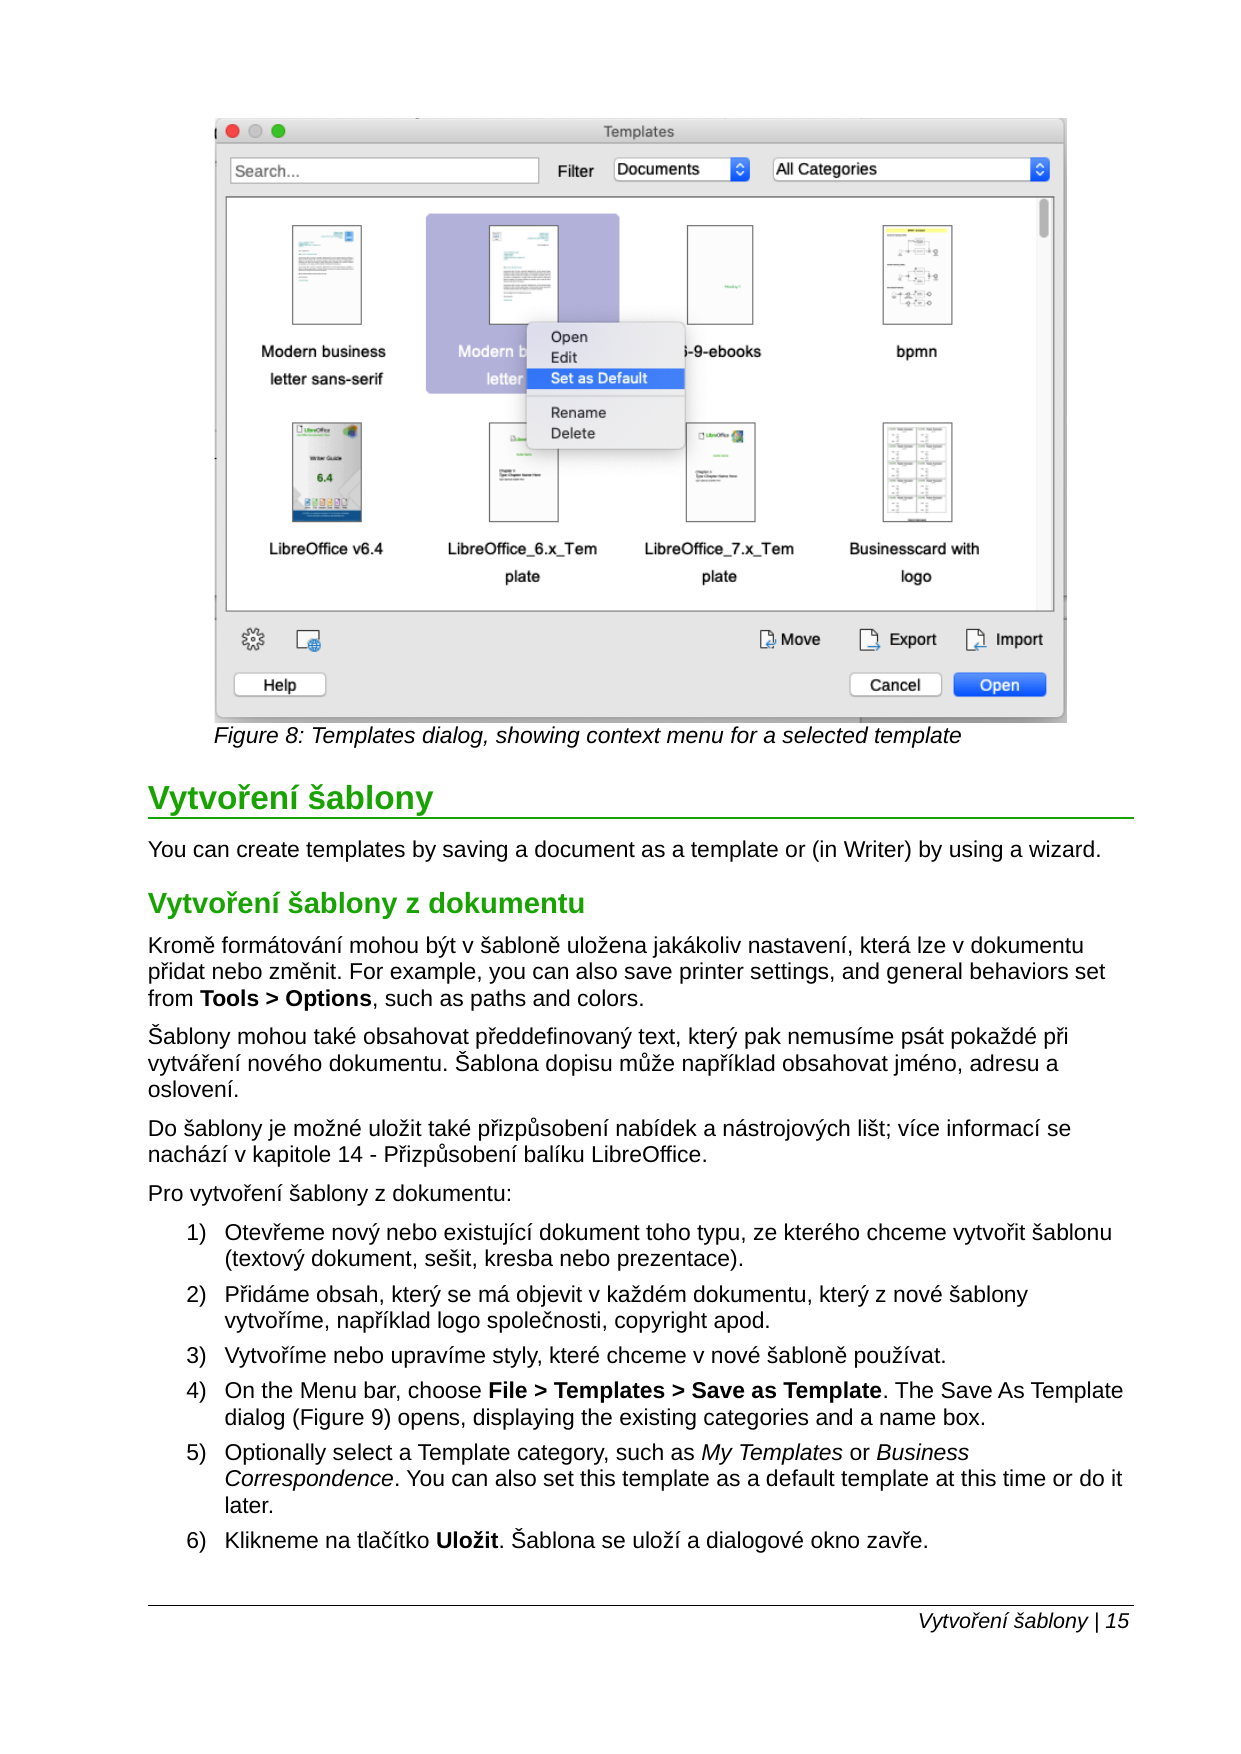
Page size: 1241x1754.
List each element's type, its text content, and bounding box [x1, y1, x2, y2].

text Pro vytvoření šablony z dokumentu: [148, 1180, 1134, 1206]
list Optionally select a Template category, such as My Templates or Business Correspondence. You can also set this template as a default template at this time or do it later. [207, 1439, 1134, 1518]
text Do šablony je možné uložit také přizpůsobení nabídek a nástrojových lišt; více informací se nachází v kapitole 14 - Přizpůsobení balíku LibreOffice. [148, 1115, 1134, 1168]
list Vytvoříme nebo upravíme styly, které chceme v nové šabloně používat. [207, 1342, 1134, 1368]
list On the Menu bar, choose File > Templates > Save as Template. The Save As Template dialog (Figure 9) opens, displaying the existing categories and a name box. [207, 1377, 1134, 1430]
text Šablony mohou také obsahovat předdefinovaný text, který pak nemusíme psát pokaždé při vytváření nového dokumentu. Šablona dopisu může například obsahovat jméno, adresu a oslovení. [148, 1023, 1134, 1102]
text Figure 8: Templates dialog, showing context menu for a selected template [214, 118, 1068, 749]
subtitle Vytvoření šablony z dokumentu [148, 886, 1134, 920]
subtitle Vytvoření šablony [148, 778, 1134, 817]
text Kromě formátování mohou být v šabloně uložena jakákoliv nastavení, která lze v dokumentu přidat nebo změnit. For example, you can also save printer settings, and general behaviors set from Tools > Options, such as paths and colors. [148, 932, 1134, 1011]
list Přidáme obsah, který se má objevit v každém dokumentu, který z nové šablony vytvoříme, například logo společnosti, copyright apod. [207, 1281, 1134, 1333]
picture [214, 118, 1067, 723]
list Otevřeme nový nebo existující dokument toho typu, ze kterého chceme vytvořit šablonu (textový dokument, sešit, kresba nebo prezentace). [207, 1219, 1134, 1272]
text You can create templates by saving a document as a template or (in Writer) by using a wizard. [148, 836, 1134, 863]
list Klikneme na tlačítko Uložit. Šablona se uloží a dialogové okno zavře. [207, 1527, 1134, 1553]
